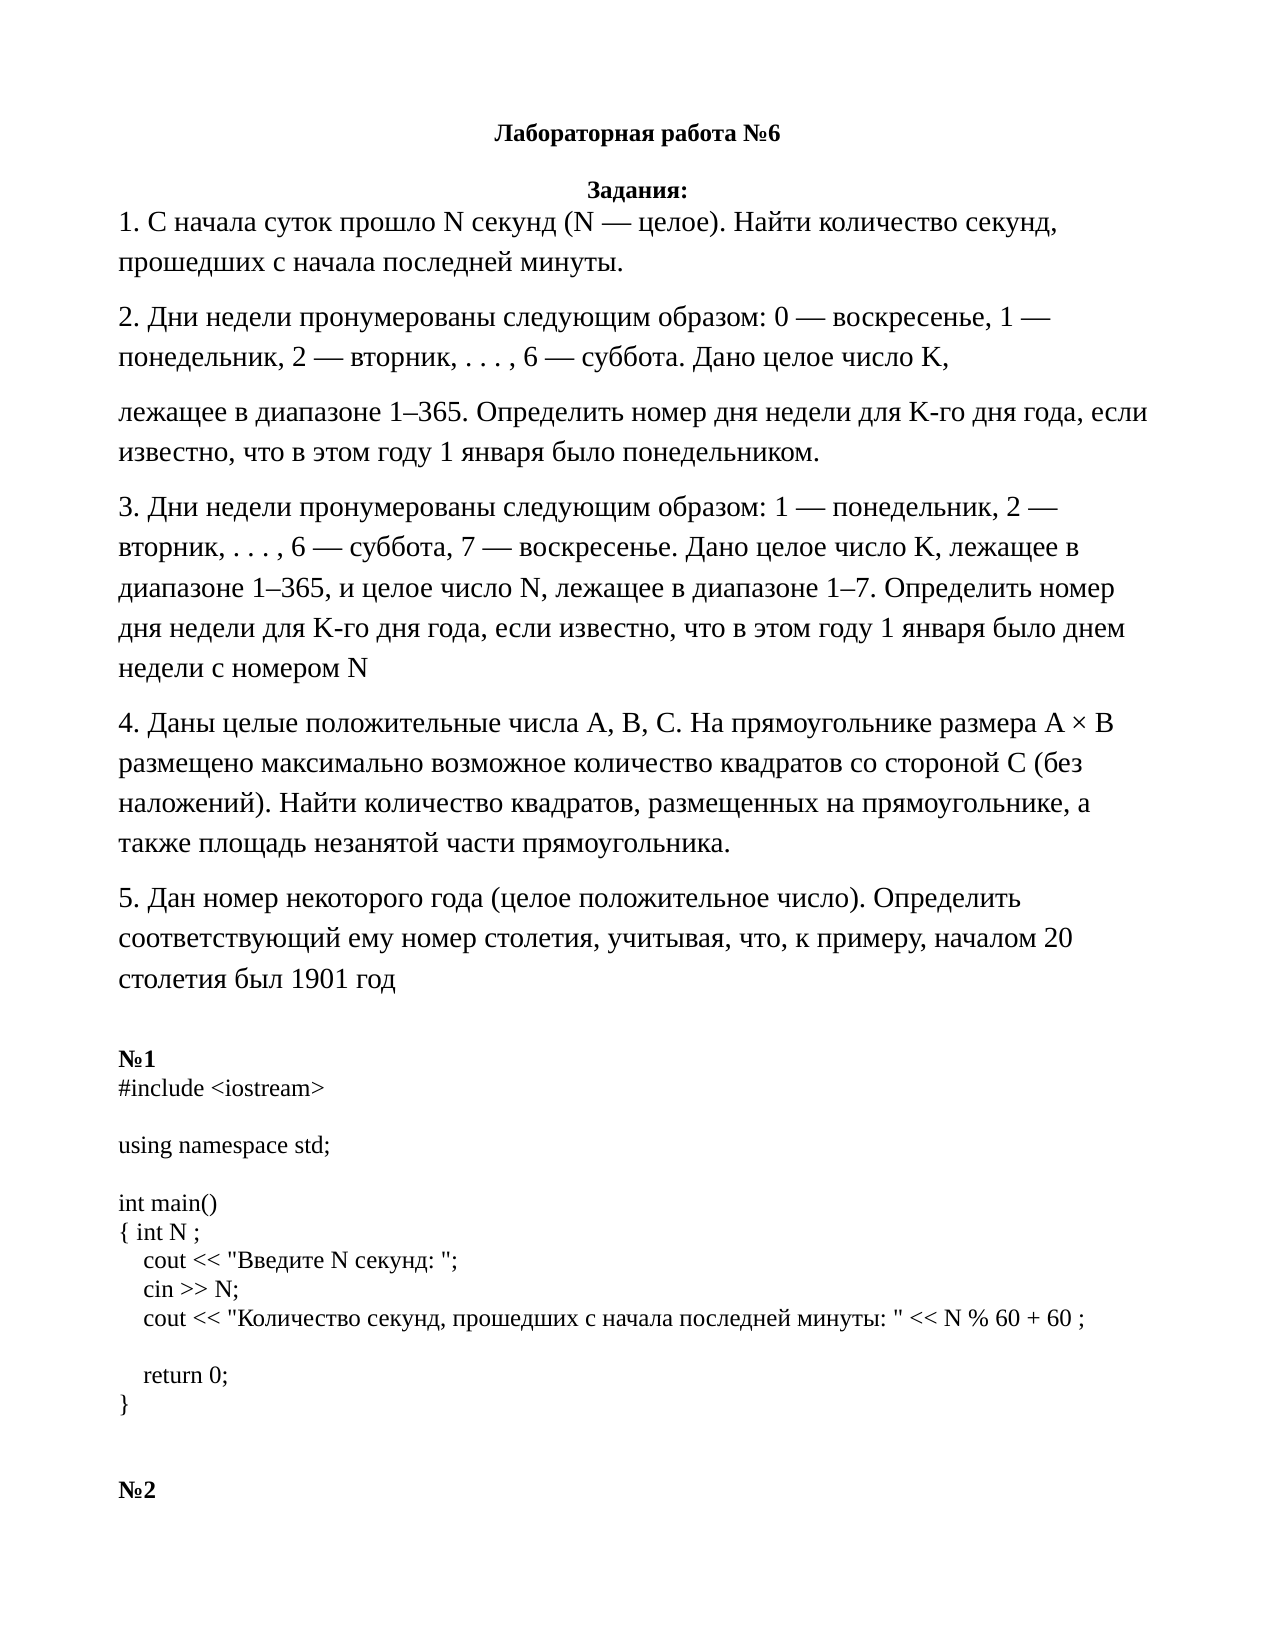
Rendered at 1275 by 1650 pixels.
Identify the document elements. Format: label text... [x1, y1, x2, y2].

text #include <iostream> using namespace std; int main() { int N ; cout << "Введите N секунд: "; cin >> N; cout << "Количество секунд, прошедших с начала последней минуты: " << N % 60 + 60 ; return 0; } [118, 1073, 1157, 1447]
text 3. Дни недели пронумерованы следующим образом: 1 — понедельник, 2 — вторник, . . . , 6 — суббота, 7 — воскресенье. Дано целое число K, лежащее в диапазоне 1–365, и целое число N, лежащее в диапазоне 1–7. Определить номер дня недели для K-го дня года, если известно, что в этом году 1 января было днем недели с номером N [118, 489, 1157, 684]
text 2. Дни недели пронумерованы следующим образом: 0 — воскресенье, 1 — понедельник, 2 — вторник, . . . , 6 — суббота. Дано целое число K, [118, 299, 1157, 373]
text 1. С начала суток прошло N секунд (N — целое). Найти количество секунд, прошедших с начала последней минуты. [118, 204, 1157, 278]
text №2 [118, 1476, 1157, 1504]
text Лабораторная работа №6 [118, 118, 1157, 147]
text 4. Даны целые положительные числа A, B, C. На прямоугольнике размера A × B размещено максимально возможное количество квадратов со стороной C (без наложений). Найти количество квадратов, размещенных на прямоугольнике, а также площадь незанятой части прямоугольника. [118, 705, 1157, 859]
text Задания: [118, 176, 1157, 204]
text 5. Дан номер некоторого года (целое положительное число). Определить соответствующий ему номер столетия, учитывая, что, к примеру, началом 20 столетия был 1901 год [118, 880, 1157, 994]
text №1 [118, 1044, 1157, 1073]
text лежащее в диапазоне 1–365. Определить номер дня недели для K-го дня года, если известно, что в этом году 1 января было понедельником. [118, 394, 1157, 468]
